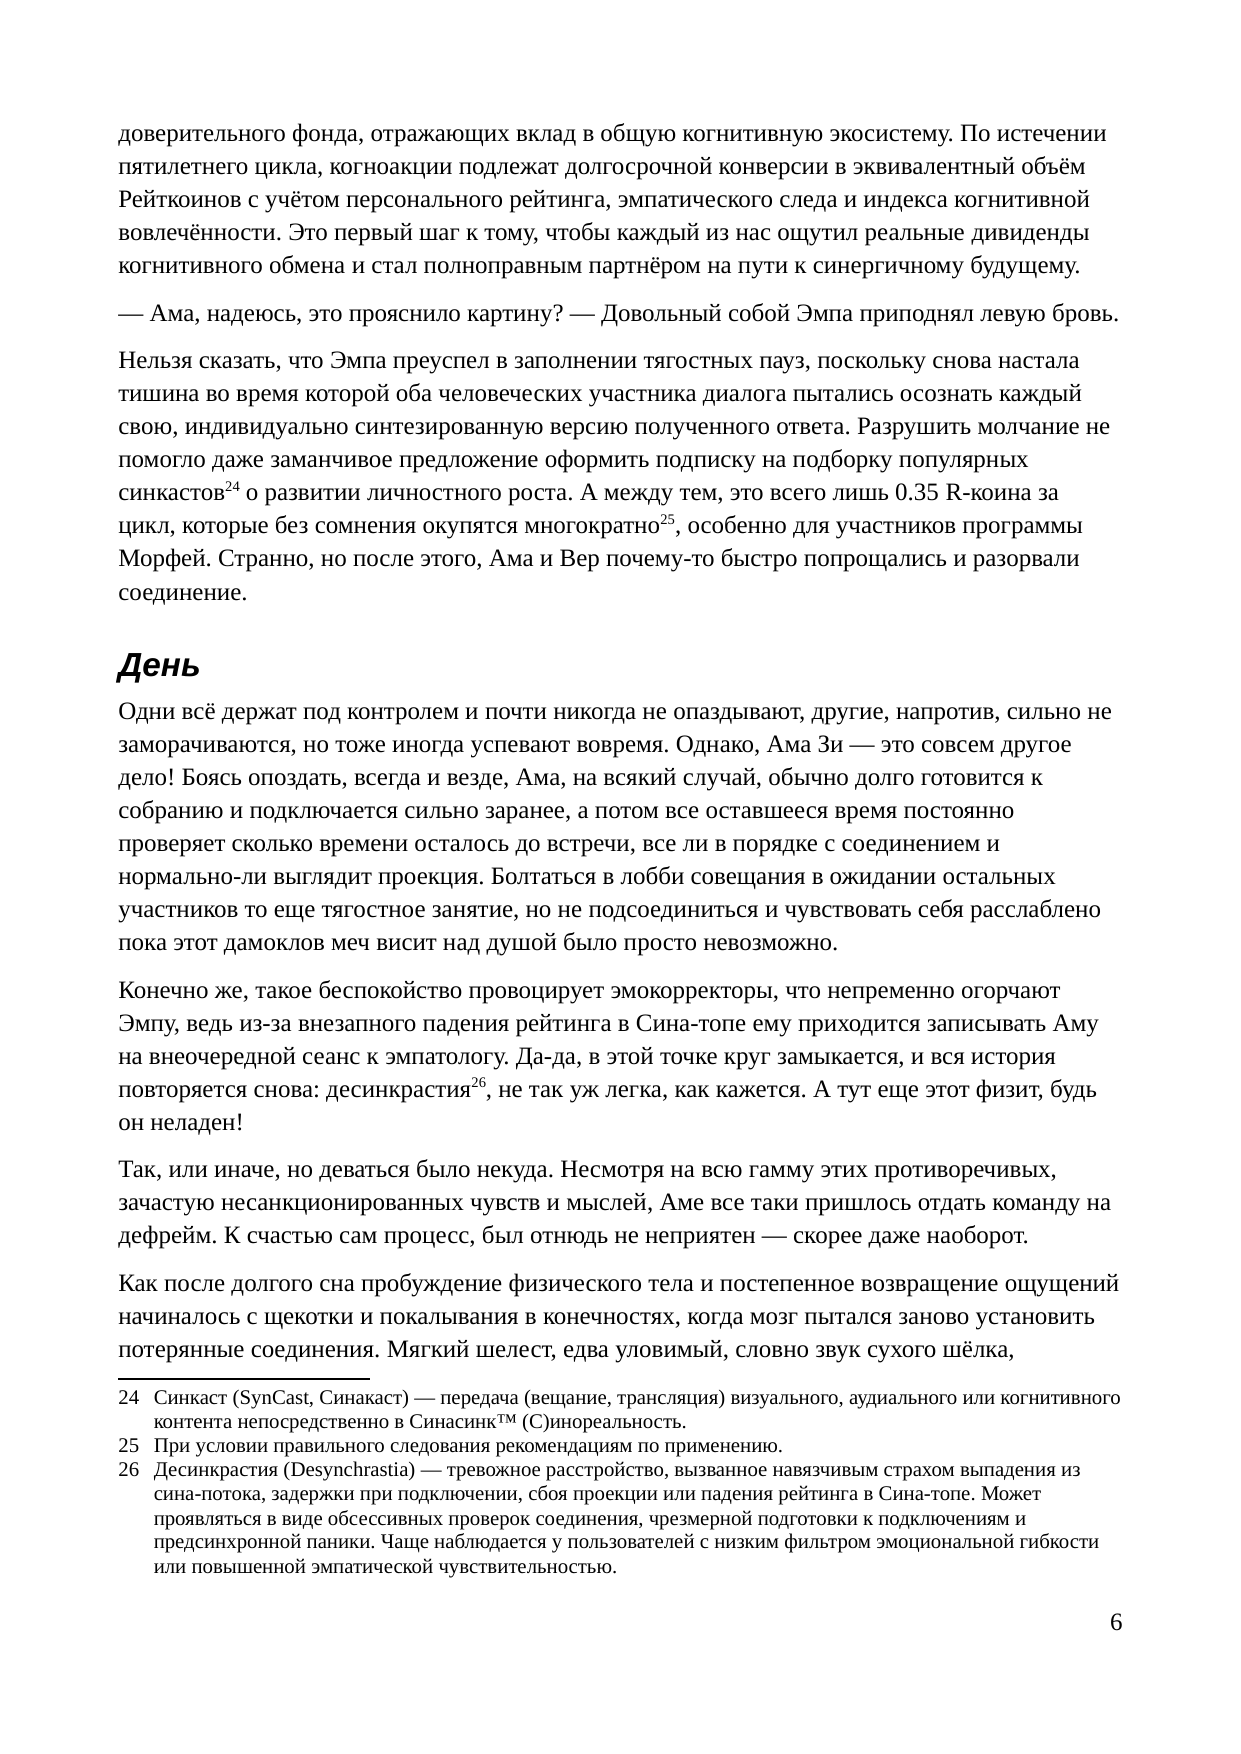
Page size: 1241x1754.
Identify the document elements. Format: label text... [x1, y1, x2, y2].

text Так, или иначе, но деваться было некуда. Несмотря на всю гамму этих противоречивых, зачастую несанкционированных чувств и мыслей, Аме все таки пришлось отдать команду на дефрейм. К счастью сам процесс, был отнюдь не неприятен — скорее даже наоборот. [118, 1154, 1122, 1249]
text Как после долгого сна пробуждение физического тела и постепенное возвращение ощущений начиналось с щекотки и покалывания в конечностях, когда мозг пытался заново установить потерянные соединения. Мягкий шелест, едва уловимый, словно звук сухого шёлка, [118, 1268, 1122, 1363]
text — Ама, надеюсь, это прояснило картину? — Довольный собой Эмпа приподнял левую бровь. [118, 298, 1122, 327]
text Синкаст (SynCast, Синакаст) — передача (вещание, трансляция) визуального, аудиального или когнитивного контента непосредственно в Синасинк™ (С)инореальность. [118, 1385, 1122, 1433]
text Конечно же, такое беспокойство провоцирует эмокорректоры, что непременно огорчают Эмпу, ведь из-за внезапного падения рейтинга в Сина-топе ему приходится записывать Аму на внеочередной сеанс к эмпатологу. Да-да, в этой точке круг замыкается, и вся история повторяется снова: десинкрастия, не так уж легка, как кажется. А тут еще этот физит, будь он неладен! [118, 975, 1122, 1136]
text Нельзя сказать, что Эмпа преуспел в заполнении тягостных пауз, поскольку снова настала тишина во время которой оба человеческих участника диалога пытались осознать каждый свою, индивидуально синтезированную версию полученного ответа. Разрушить молчание не помогло даже заманчивое предложение оформить подписку на подборку популярных синкастов о развитии личностного роста. А между тем, это всего лишь 0.35 R-коина за цикл, которые без сомнения окупятся многократно, особенно для участников программы Морфей. Странно, но после этого, Ама и Вер почему-то быстро попрощались и разорвали соединение. [118, 345, 1122, 605]
subtitle День [118, 645, 1122, 683]
text Десинкрастия (Desynchrastia) — тревожное расстройство, вызванное навязчивым страхом выпадения из сина-потока, задержки при подключении, сбоя проекции или падения рейтинга в Сина-топе. Может проявляться в виде обсессивных проверок соединения, чрезмерной подготовки к подключениям и предсинхронной паники. Чаще наблюдается у пользователей с низким фильтром эмоциональной гибкости или повышенной эмпатической чувствительностью. [118, 1457, 1122, 1578]
text При условии правильного следования рекомендациям по применению. [118, 1433, 1122, 1457]
text Одни всё держат под контролем и почти никогда не опаздывают, другие, напротив, сильно не заморачиваются, но тоже иногда успевают вовремя. Однако, Ама Зи — это совсем другое дело! Боясь опоздать, всегда и везде, Ама, на всякий случай, обычно долго готовится к собранию и подключается сильно заранее, а потом все оставшееся время постоянно проверяет сколько времени осталось до встречи, все ли в порядке с соединением и нормально-ли выглядит проекция. Болтаться в лобби совещания в ожидании остальных участников то еще тягостное занятие, но не подсоединиться и чувствовать себя расслаблено пока этот дамоклов меч висит над душой было просто невозможно. [118, 696, 1122, 956]
text В этом контексте мы с гордостью переходим к модели распределённого участия, в рамках которой каждому сотруднику будет начислен фиксированный пакет когноакций доверительного фонда, отражающих вклад в общую когнитивную экосистему. По истечении пятилетнего цикла, когноакции подлежат долгосрочной конверсии в эквивалентный объём Рейткоинов с учётом персонального рейтинга, эмпатического следа и индекса когнитивной вовлечённости. Это первый шаг к тому, чтобы каждый из нас ощутил реальные дивиденды когнитивного обмена и стал полноправным партнёром на пути к синергичному будущему. [118, 118, 1122, 279]
